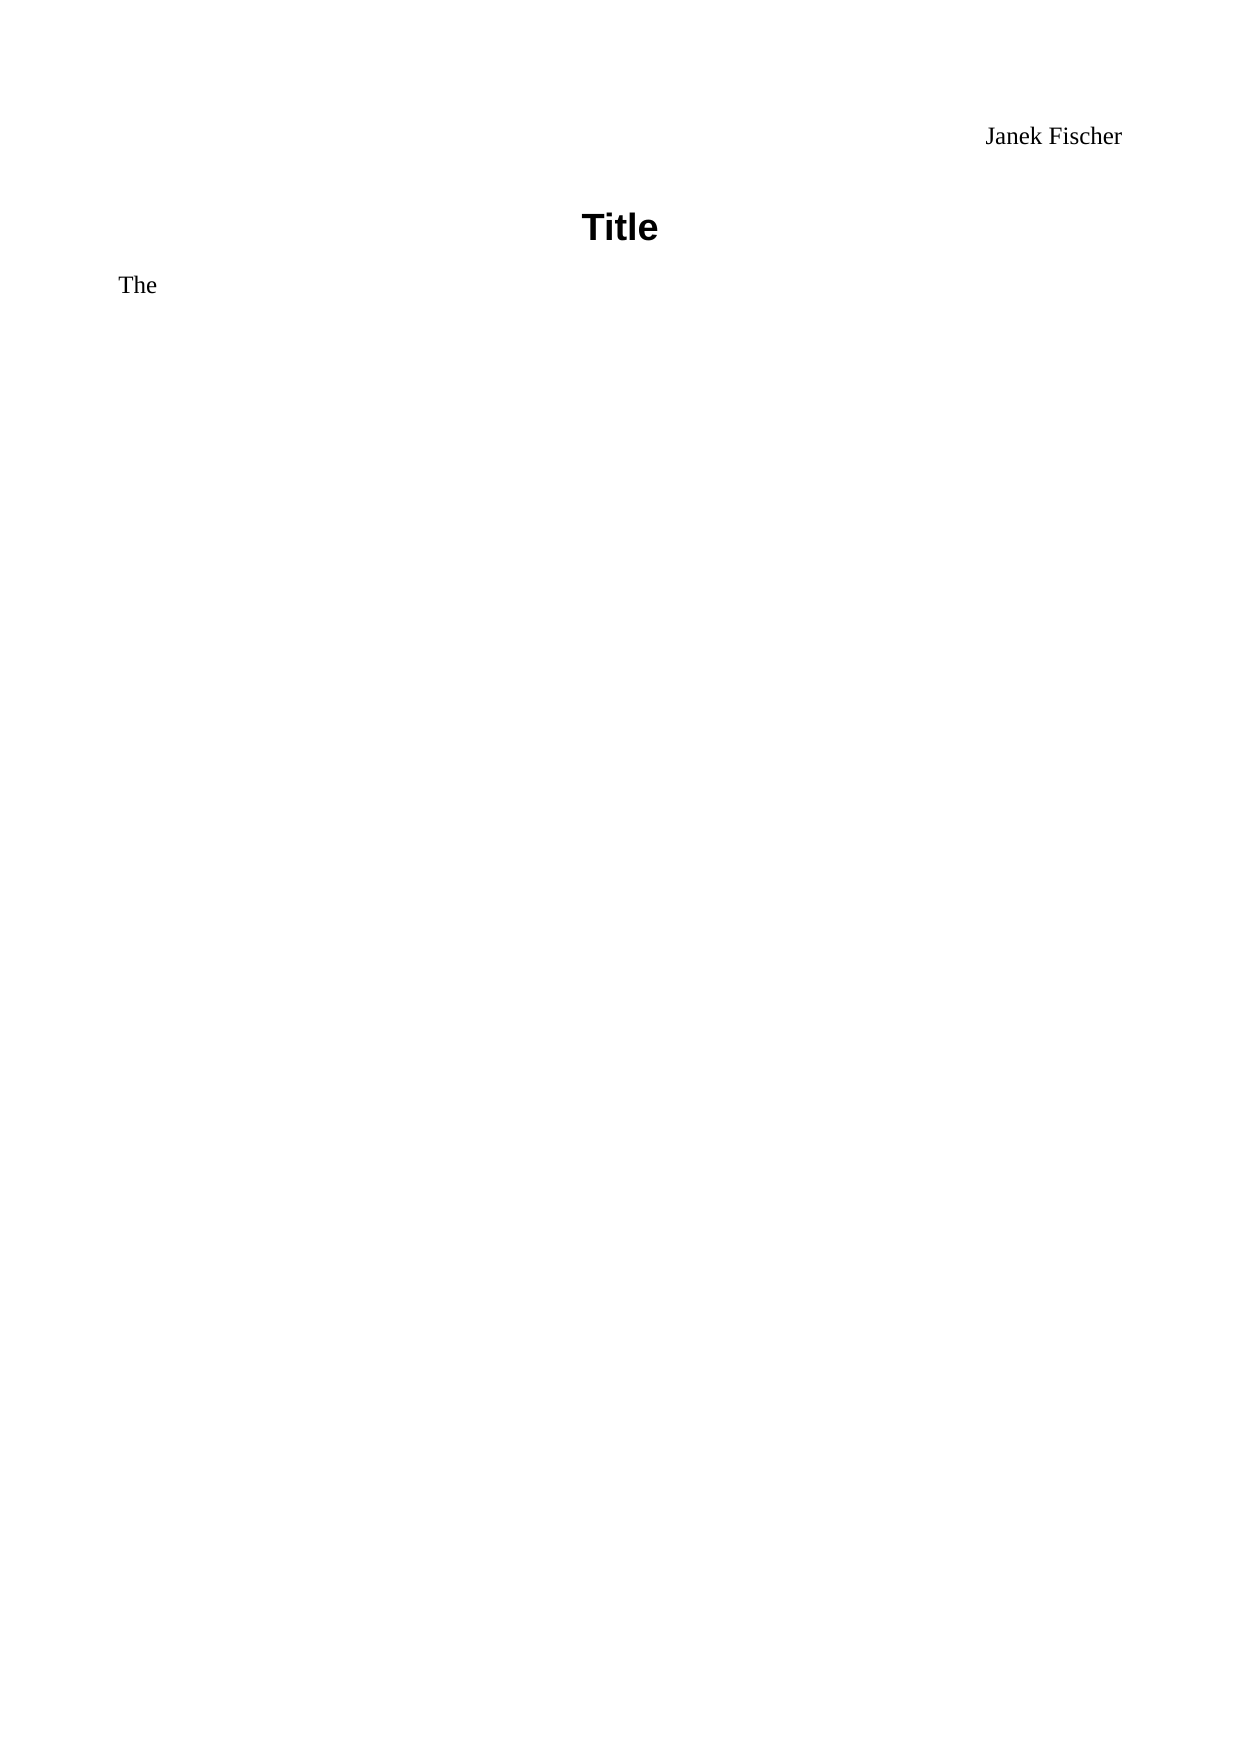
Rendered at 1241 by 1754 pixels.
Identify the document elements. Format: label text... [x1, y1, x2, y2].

text The [118, 270, 1122, 298]
subtitle Title [118, 204, 1122, 248]
